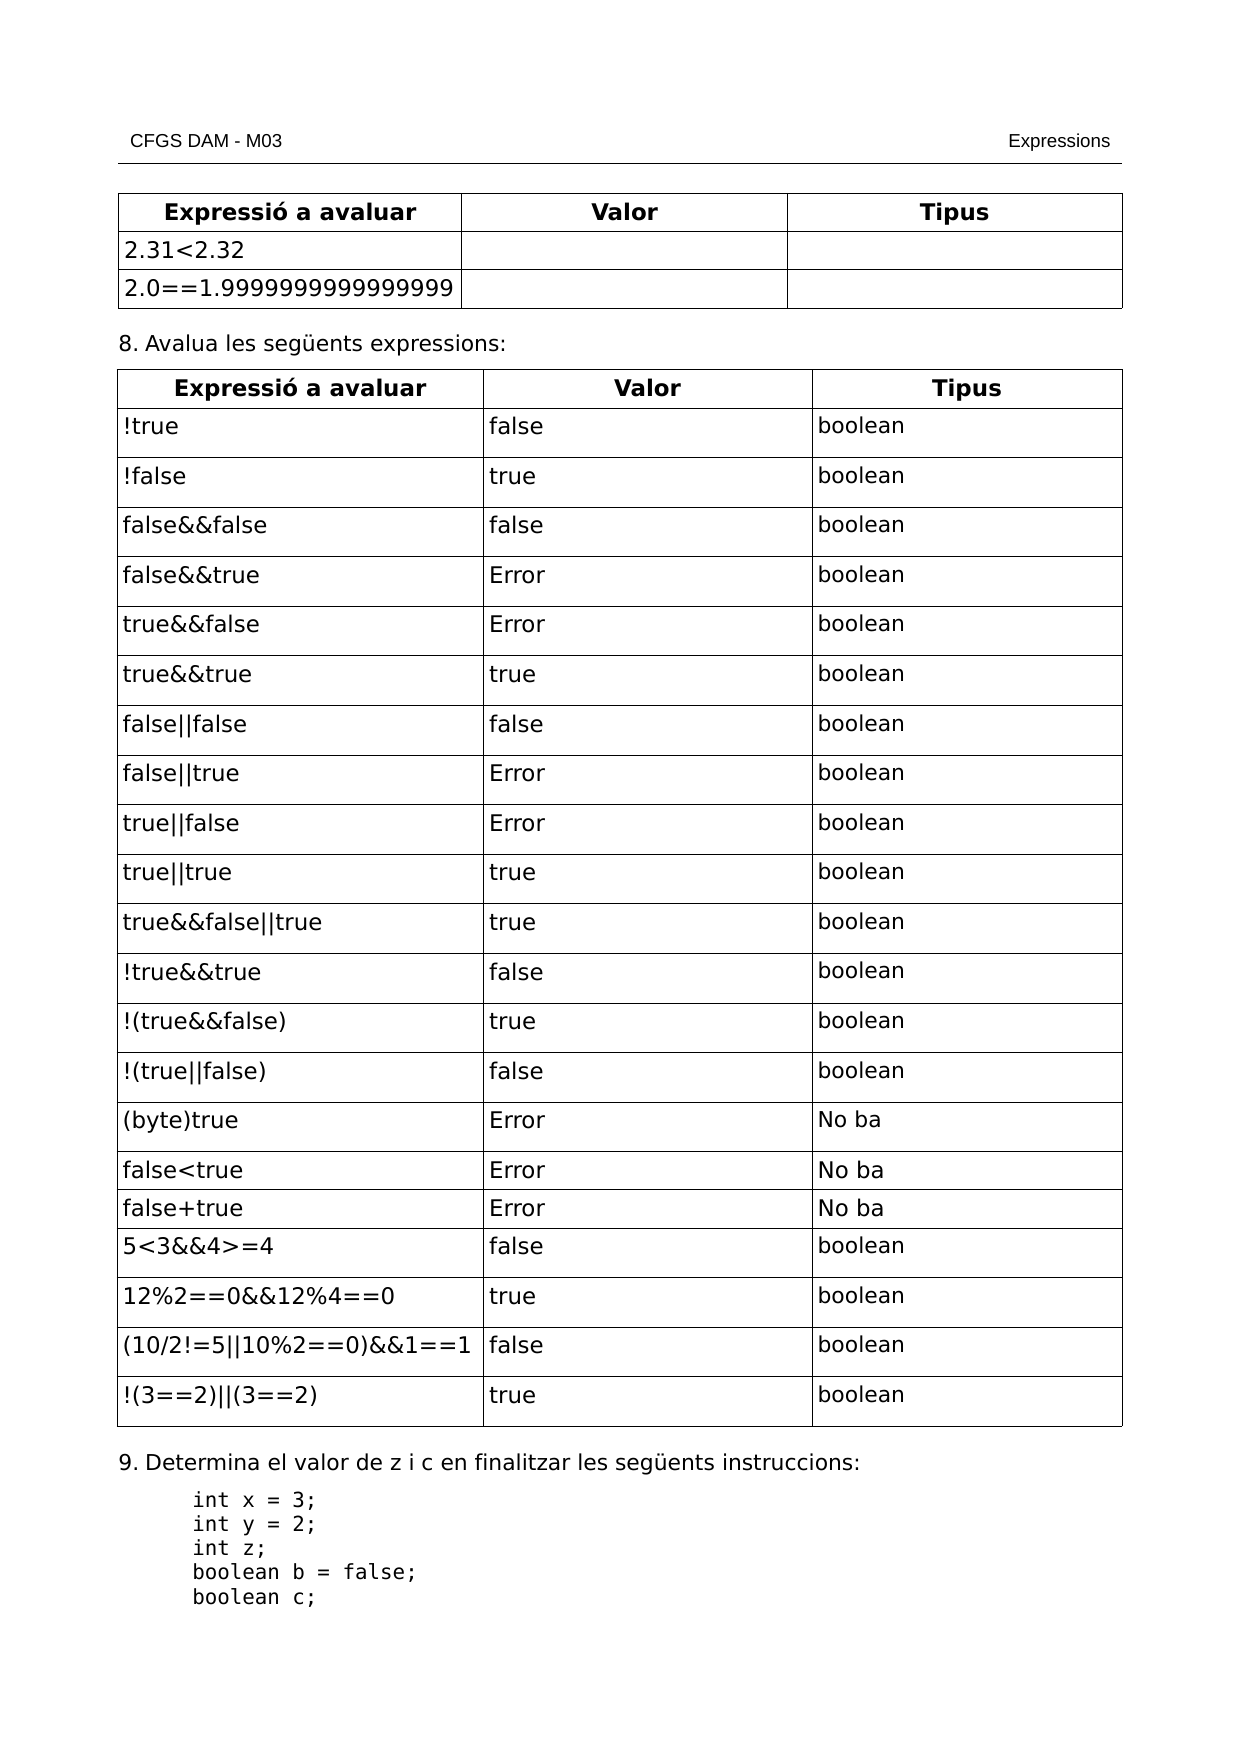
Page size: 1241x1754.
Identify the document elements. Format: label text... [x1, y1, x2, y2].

table_cell true [484, 1004, 812, 1052]
table_header Expressió a avaluar [118, 370, 483, 407]
table_cell false [484, 409, 812, 457]
table_cell No ba [813, 1190, 1122, 1228]
text int z; [192, 1536, 1122, 1560]
table_cell 2.0==1.9999999999999999 [119, 270, 461, 307]
table_cell boolean [813, 904, 1122, 953]
table_cell true [484, 855, 812, 903]
table_cell boolean [813, 508, 1122, 556]
table_cell boolean [813, 557, 1122, 606]
table_cell boolean [813, 805, 1122, 854]
table_cell !(true&&false) [118, 1004, 483, 1052]
table_cell !(true||false) [118, 1053, 483, 1102]
table_cell Error [484, 1190, 812, 1228]
table_cell [462, 270, 787, 307]
table_cell boolean [813, 409, 1122, 457]
table_cell false&&true [118, 557, 483, 606]
table_cell !(3==2)||(3==2) [118, 1377, 483, 1426]
table_cell No ba [813, 1103, 1122, 1151]
table_cell false [484, 1328, 812, 1376]
table_cell true [484, 904, 812, 953]
table_cell true [484, 656, 812, 705]
table_cell false||false [118, 706, 483, 754]
table_cell true||false [118, 805, 483, 854]
text int y = 2; [192, 1512, 1122, 1536]
table_cell false [484, 508, 812, 556]
table_cell true [484, 458, 812, 507]
table_cell boolean [813, 458, 1122, 507]
table_cell boolean [813, 756, 1122, 804]
table_cell false [484, 954, 812, 1002]
table_cell false&&false [118, 508, 483, 556]
table_cell false+true [118, 1190, 483, 1228]
table_cell true&&false [118, 607, 483, 655]
table_cell boolean [813, 1229, 1122, 1277]
table_cell true [484, 1278, 812, 1327]
table_cell Error [484, 557, 812, 606]
table_header Tipus [813, 370, 1122, 407]
table_cell boolean [813, 1328, 1122, 1376]
table_cell (10/2!=5||10%2==0)&&1==1 [118, 1328, 483, 1376]
table_cell !true [118, 409, 483, 457]
table_cell boolean [813, 1278, 1122, 1327]
table_cell true||true [118, 855, 483, 903]
table_cell true&&true [118, 656, 483, 705]
table_cell true&&false||true [118, 904, 483, 953]
table_cell boolean [813, 954, 1122, 1002]
table_cell boolean [813, 855, 1122, 903]
table_cell Error [484, 1152, 812, 1189]
list Determina el valor de z i c en finalitzar les següents instruccions: [118, 1450, 1122, 1475]
table_cell false [484, 1229, 812, 1277]
table_header Valor [484, 370, 812, 407]
text boolean c; [192, 1585, 1122, 1609]
table_cell (byte)true [118, 1103, 483, 1151]
table_cell [788, 270, 1122, 307]
table_cell [788, 232, 1122, 269]
table_cell 5<3&&4>=4 [118, 1229, 483, 1277]
table_cell !true&&true [118, 954, 483, 1002]
table_cell 12%2==0&&12%4==0 [118, 1278, 483, 1327]
table_header Valor [462, 194, 787, 231]
table_cell [462, 232, 787, 269]
text int x = 3; [192, 1488, 1122, 1512]
table_cell No ba [813, 1152, 1122, 1189]
table_cell Error [484, 756, 812, 804]
table_cell boolean [813, 1004, 1122, 1052]
table_cell false [484, 706, 812, 754]
table_cell Error [484, 805, 812, 854]
table_cell boolean [813, 706, 1122, 754]
table_cell boolean [813, 1377, 1122, 1426]
table_cell !false [118, 458, 483, 507]
table_cell boolean [813, 1053, 1122, 1102]
table_header Tipus [788, 194, 1122, 231]
table_header Expressió a avaluar [119, 194, 461, 231]
table_cell Error [484, 1103, 812, 1151]
table_cell 2.31<2.32 [119, 232, 461, 269]
table_cell boolean [813, 656, 1122, 705]
text boolean b = false; [192, 1560, 1122, 1585]
list Avalua les següents expressions: [118, 331, 1122, 357]
table_cell false||true [118, 756, 483, 804]
table_cell false [484, 1053, 812, 1102]
table_cell true [484, 1377, 812, 1426]
table_cell boolean [813, 607, 1122, 655]
table_cell false<true [118, 1152, 483, 1189]
table_cell Error [484, 607, 812, 655]
